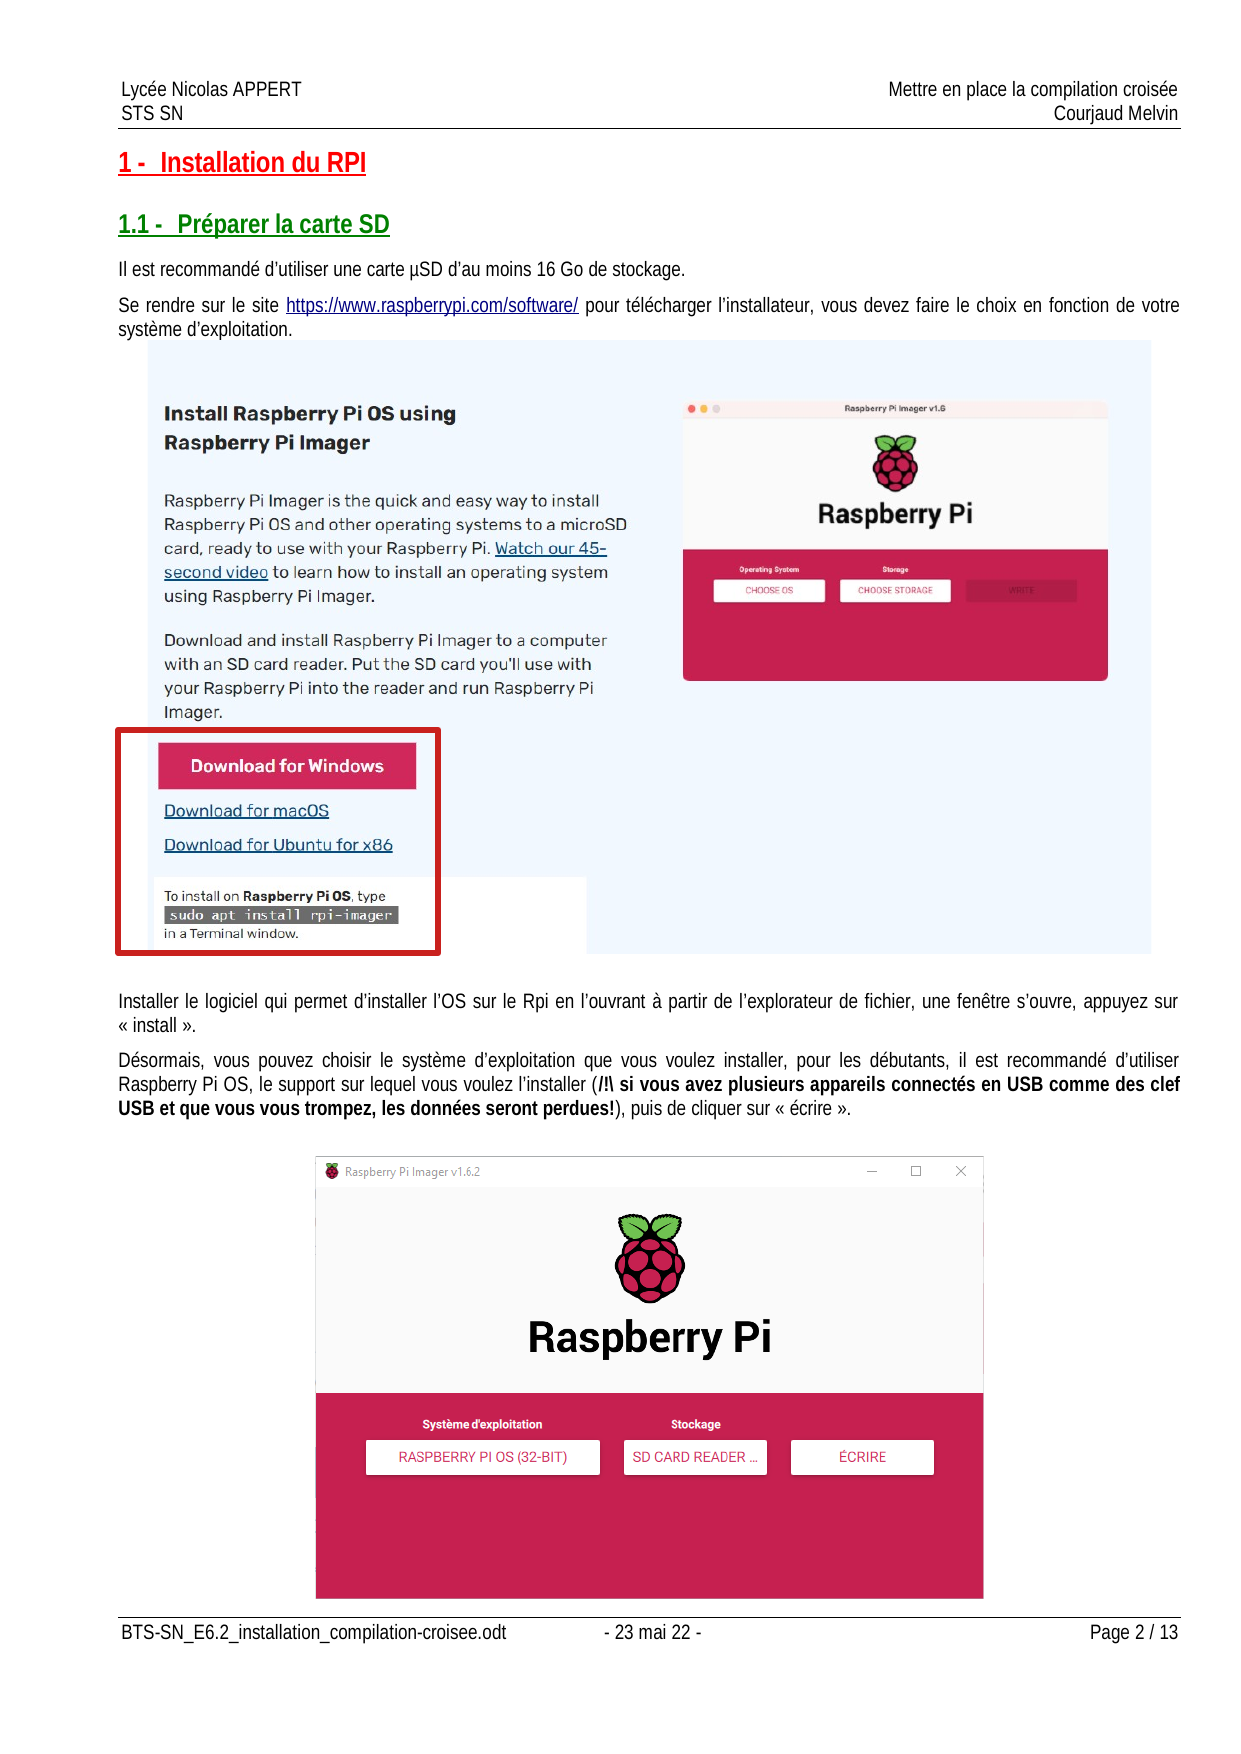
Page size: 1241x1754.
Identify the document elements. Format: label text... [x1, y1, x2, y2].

text Il est recommandé d’utiliser une carte µSD d’au moins 16 Go de stockage. [118, 257, 1181, 281]
picture [315, 1156, 984, 1599]
subtitle Installation du RPI [118, 145, 1181, 178]
text Installer le logiciel qui permet d’installer l’OS sur le Rpi en l’ouvrant à partir de l’explorateur de fichier, une fenêtre s’ouvre, appuyez sur « install ». [118, 989, 1181, 1037]
picture [147, 340, 1152, 954]
text Désormais, vous pouvez choisir le système d’exploitation que vous voulez installer, pour les débutants, il est recommandé d’utiliser Raspberry Pi OS, le support sur lequel vous voulez l’installer (/!\ si vous avez plusieurs appareils connectés en USB comme des clef USB et que vous vous trompez, les données seront perdues!), puis de cliquer sur « écrire ». [118, 1048, 1181, 1120]
text Se rendre sur le site https://www.raspberrypi.com/software/ pour télécharger l’installateur, vous devez faire le choix en fonction de votre système d’exploitation. [118, 292, 1181, 340]
picture [147, 733, 435, 950]
subtitle Préparer la carte SD [118, 208, 1181, 239]
